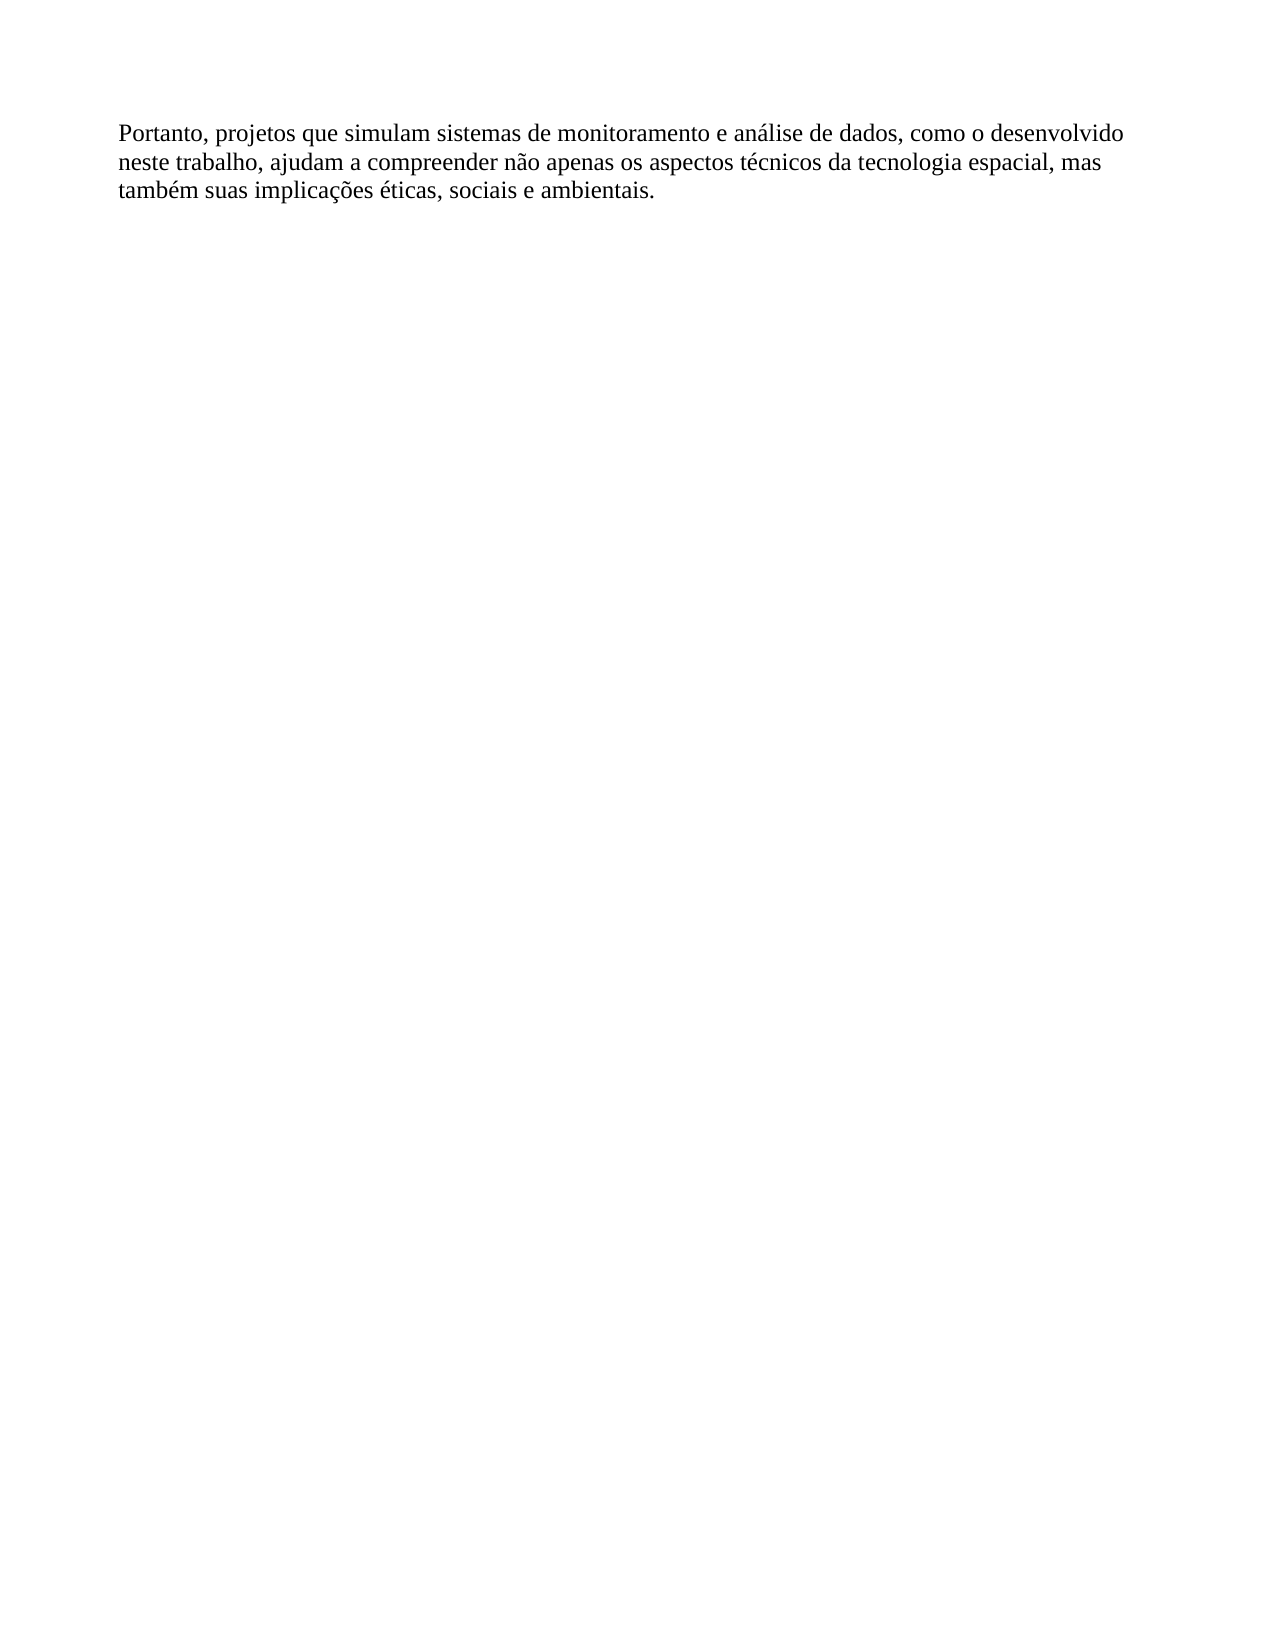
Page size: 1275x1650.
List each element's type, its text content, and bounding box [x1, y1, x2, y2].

text Portanto, projetos que simulam sistemas de monitoramento e análise de dados, como o desenvolvido neste trabalho, ajudam a compreender não apenas os aspectos técnicos da tecnologia espacial, mas também suas implicações éticas, sociais e ambientais. [118, 118, 1157, 204]
